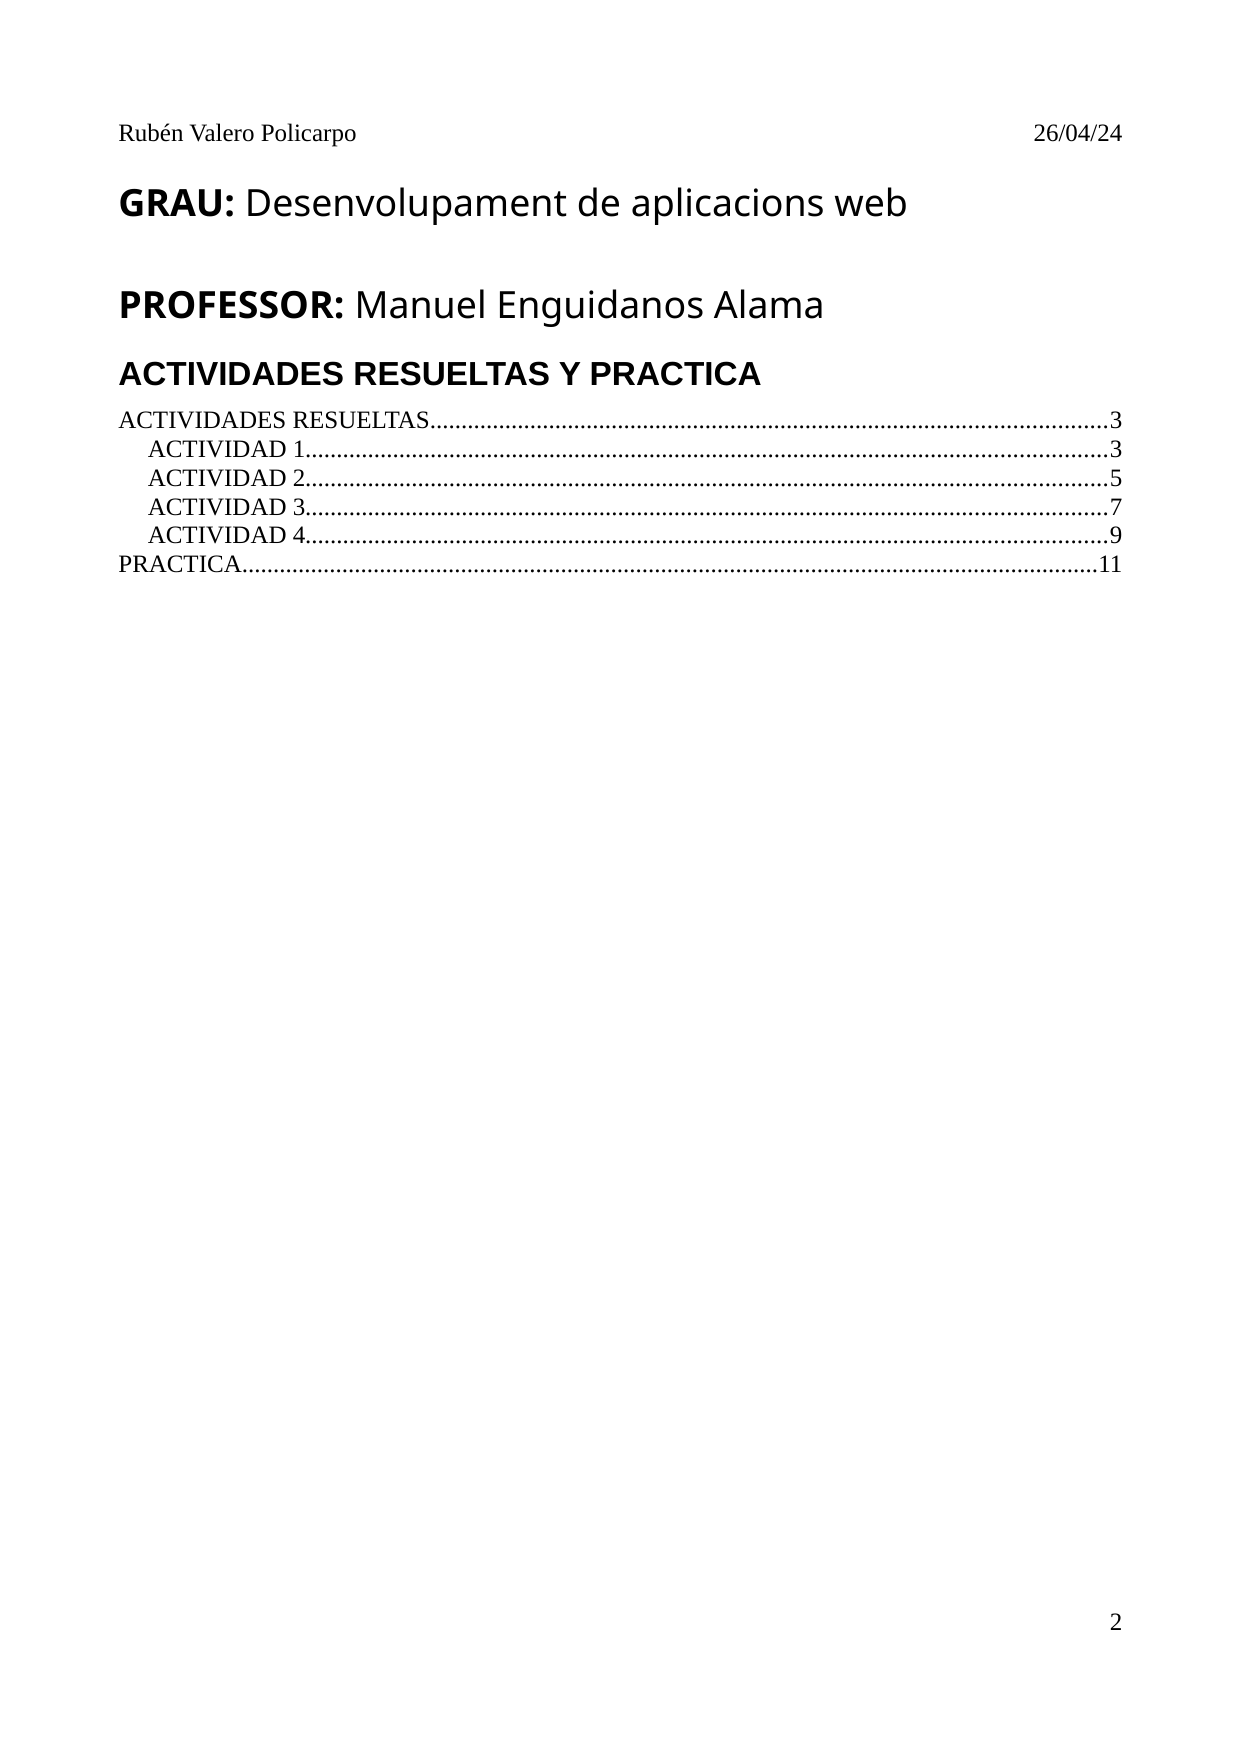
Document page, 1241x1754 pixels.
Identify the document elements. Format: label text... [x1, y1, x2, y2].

text ACTIVIDAD 3 7 [148, 492, 1122, 520]
subtitle ACTIVIDADES RESUELTAS Y PRACTICA [118, 354, 1122, 393]
text PRACTICA 11 [118, 549, 1122, 578]
text ACTIVIDAD 4 9 [148, 520, 1122, 549]
text PROFESSOR: Manuel Enguidanos Alama [118, 278, 1122, 329]
text ACTIVIDAD 1 3 [148, 434, 1122, 463]
text ACTIVIDAD 2 5 [148, 463, 1122, 492]
text ACTIVIDADES RESUELTAS 3 [118, 405, 1122, 434]
text GRAU: Desenvolupament de aplicacions web [118, 176, 1122, 227]
